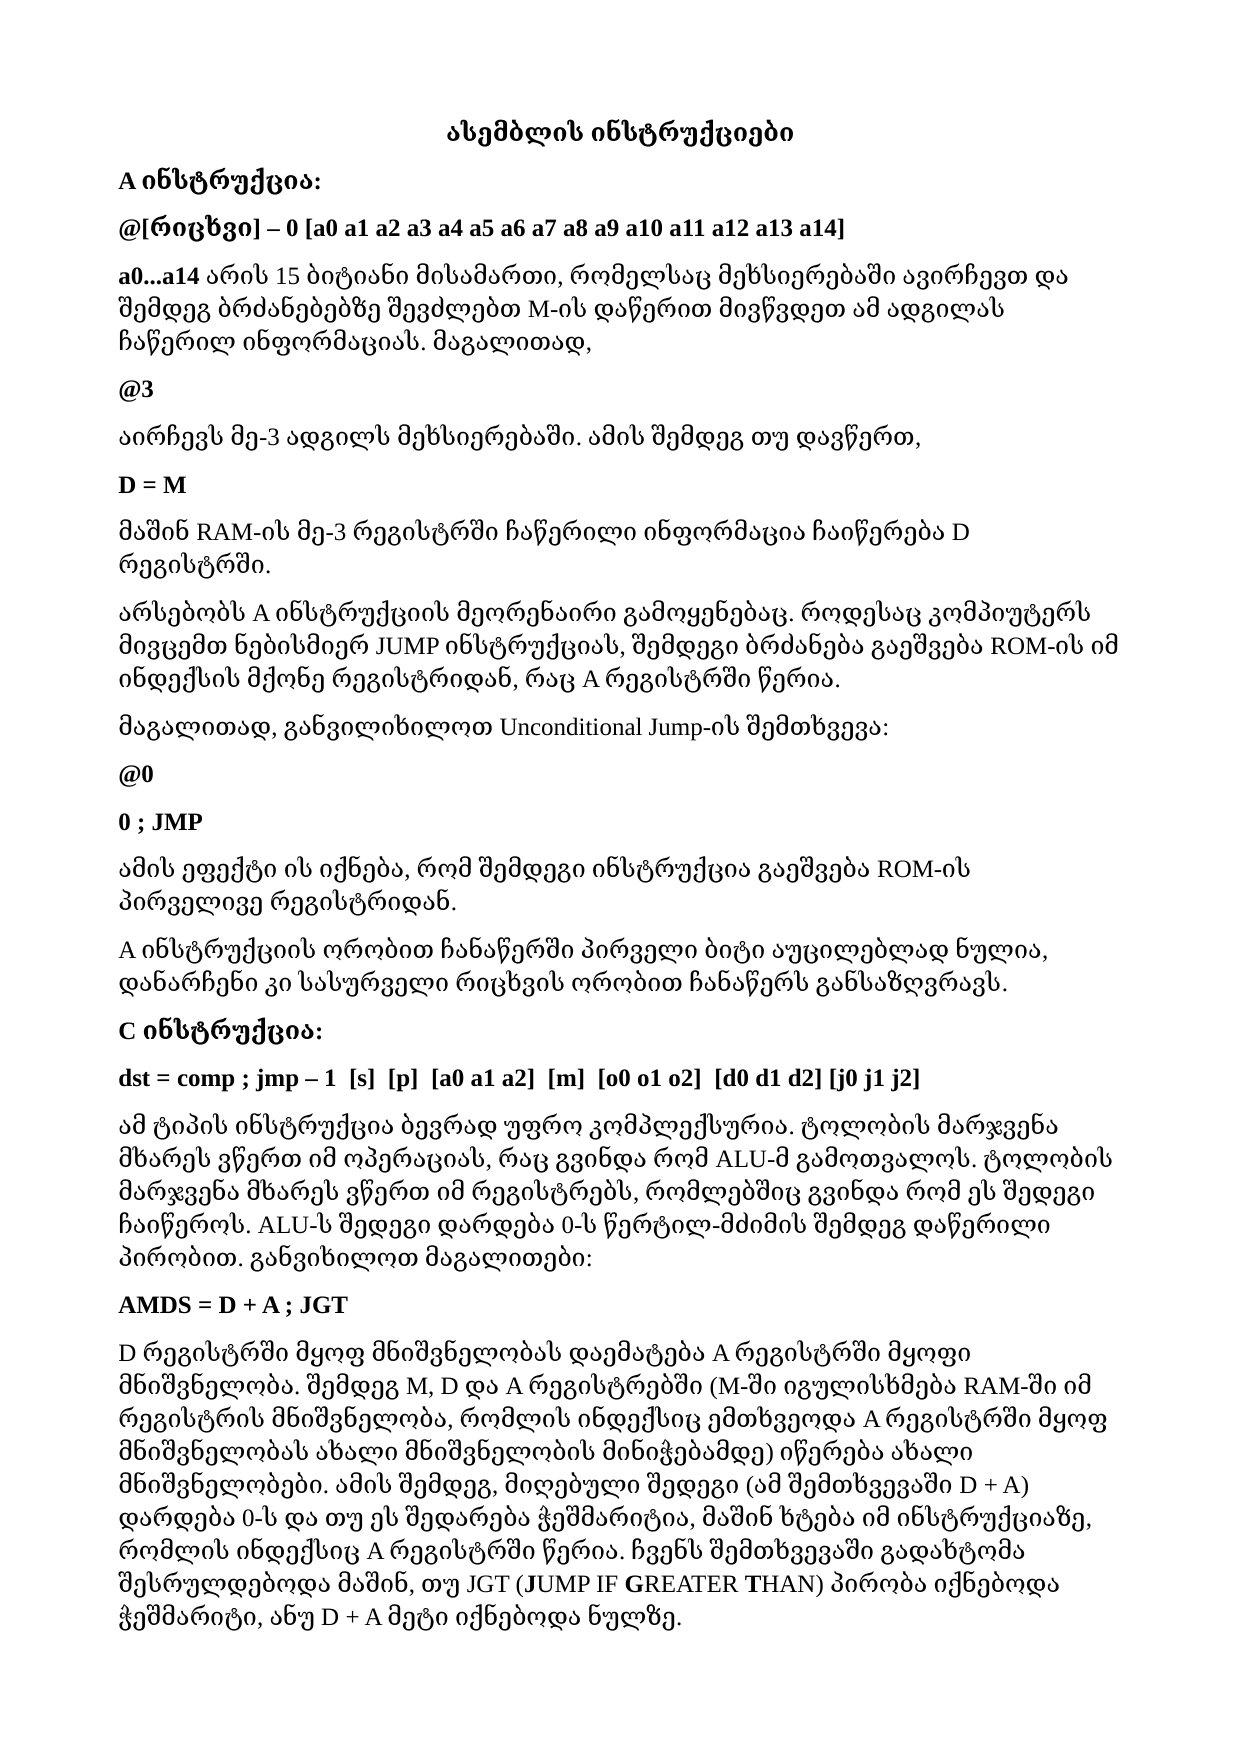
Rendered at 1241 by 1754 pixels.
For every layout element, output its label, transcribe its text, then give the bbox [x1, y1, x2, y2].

text ამის ეფექტი ის იქნება, რომ შემდეგი ინსტრუქცია გაეშვება ROM-ის პირველივე რეგისტრიდან. [118, 854, 1122, 916]
text A ინსტრუქცია: [118, 166, 1122, 194]
text A ინსტრუქციის ორობით ჩანაწერში პირველი ბიტი აუცილებლად ნულია, დანარჩენი კი სასურველი რიცხვის ორობით ჩანაწერს განსაზღვრავს. [118, 935, 1122, 997]
text არსებობს A ინსტრუქციის მეორენაირი გამოყენებაც. როდესაც კომპიუტერს მივცემთ ნებისმიერ JUMP ინსტრუქციას, შემდეგი ბრძანება გაეშვება ROM-ის იმ ინდექსის მქონე რეგისტრიდან, რაც A რეგისტრში წერია. [118, 598, 1122, 693]
text 0 ; JMP [118, 807, 1122, 836]
text მაგალითად, განვილიხილოთ Unconditional Jump-ის შემთხვევა: [118, 712, 1122, 740]
text ამ ტიპის ინსტრუქცია ბევრად უფრო კომპლექსურია. ტოლობის მარჯვენა მხარეს ვწერთ იმ ოპერაციას, რაც გვინდა რომ ALU-მ გამოთვალოს. ტოლობის მარჯვენა მხარეს ვწერთ იმ რეგისტრებს, რომლებშიც გვინდა რომ ეს შედეგი ჩაიწეროს. ALU-ს შედეგი დარდება 0-ს წერტილ-მძიმის შემდეგ დაწერილი პირობით. განვიხილოთ მაგალითები: [118, 1111, 1122, 1272]
text D = M [118, 470, 1122, 498]
text მაშინ RAM-ის მე-3 რეგისტრში ჩაწერილი ინფორმაცია ჩაიწერება D რეგისტრში. [118, 517, 1122, 579]
text AMDS = D + A ; JGT [118, 1291, 1122, 1319]
text dst = comp ; jmp – 1 [s] [p] [a0 a1 a2] [m] [o0 o1 o2] [d0 d1 d2] [j0 j1 j2] [118, 1063, 1122, 1092]
text @[რიცხვი] – 0 [a0 a1 a2 a3 a4 a5 a6 a7 a8 a9 a10 a11 a12 a13 a14] [118, 213, 1122, 242]
text აირჩევს მე-3 ადგილს მეხსიერებაში. ამის შემდეგ თუ დავწერთ, [118, 422, 1122, 451]
text @0 [118, 759, 1122, 788]
text @3 [118, 374, 1122, 403]
text a0...a14 არის 15 ბიტიანი მისამართი, რომელსაც მეხსიერებაში ავირჩევთ და შემდეგ ბრძანებებზე შევძლებთ M-ის დაწერით მივწვდეთ ამ ადგილას ჩაწერილ ინფორმაციას. მაგალითად, [118, 261, 1122, 356]
text ასემბლის ინსტრუქციები [118, 118, 1122, 147]
text D რეგისტრში მყოფ მნიშვნელობას დაემატება A რეგისტრში მყოფი მნიშვნელობა. შემდეგ M, D და A რეგისტრებში (M-ში იგულისხმება RAM-ში იმ რეგისტრის მნიშვნელობა, რომლის ინდექსიც ემთხვეოდა A რეგისტრში მყოფ მნიშვნელობას ახალი მნიშვნელობის მინიჭებამდე) იწერება ახალი მნიშვნელობები. ამის შემდეგ, მიღებული შედეგი (ამ შემთხვევაში D + A) დარდება 0-ს და თუ ეს შედარება ჭეშმარიტია, მაშინ ხტება იმ ინსტრუქციაზე, რომლის ინდექსიც A რეგისტრში წერია. ჩვენს შემთხვევაში გადახტომა შესრულდებოდა მაშინ, თუ JGT (JUMP IF GREATER THAN) პირობა იქნებოდა ჭეშმარიტი, ანუ D + A მეტი იქნებოდა ნულზე. [118, 1338, 1122, 1631]
text C ინსტრუქცია: [118, 1016, 1122, 1044]
